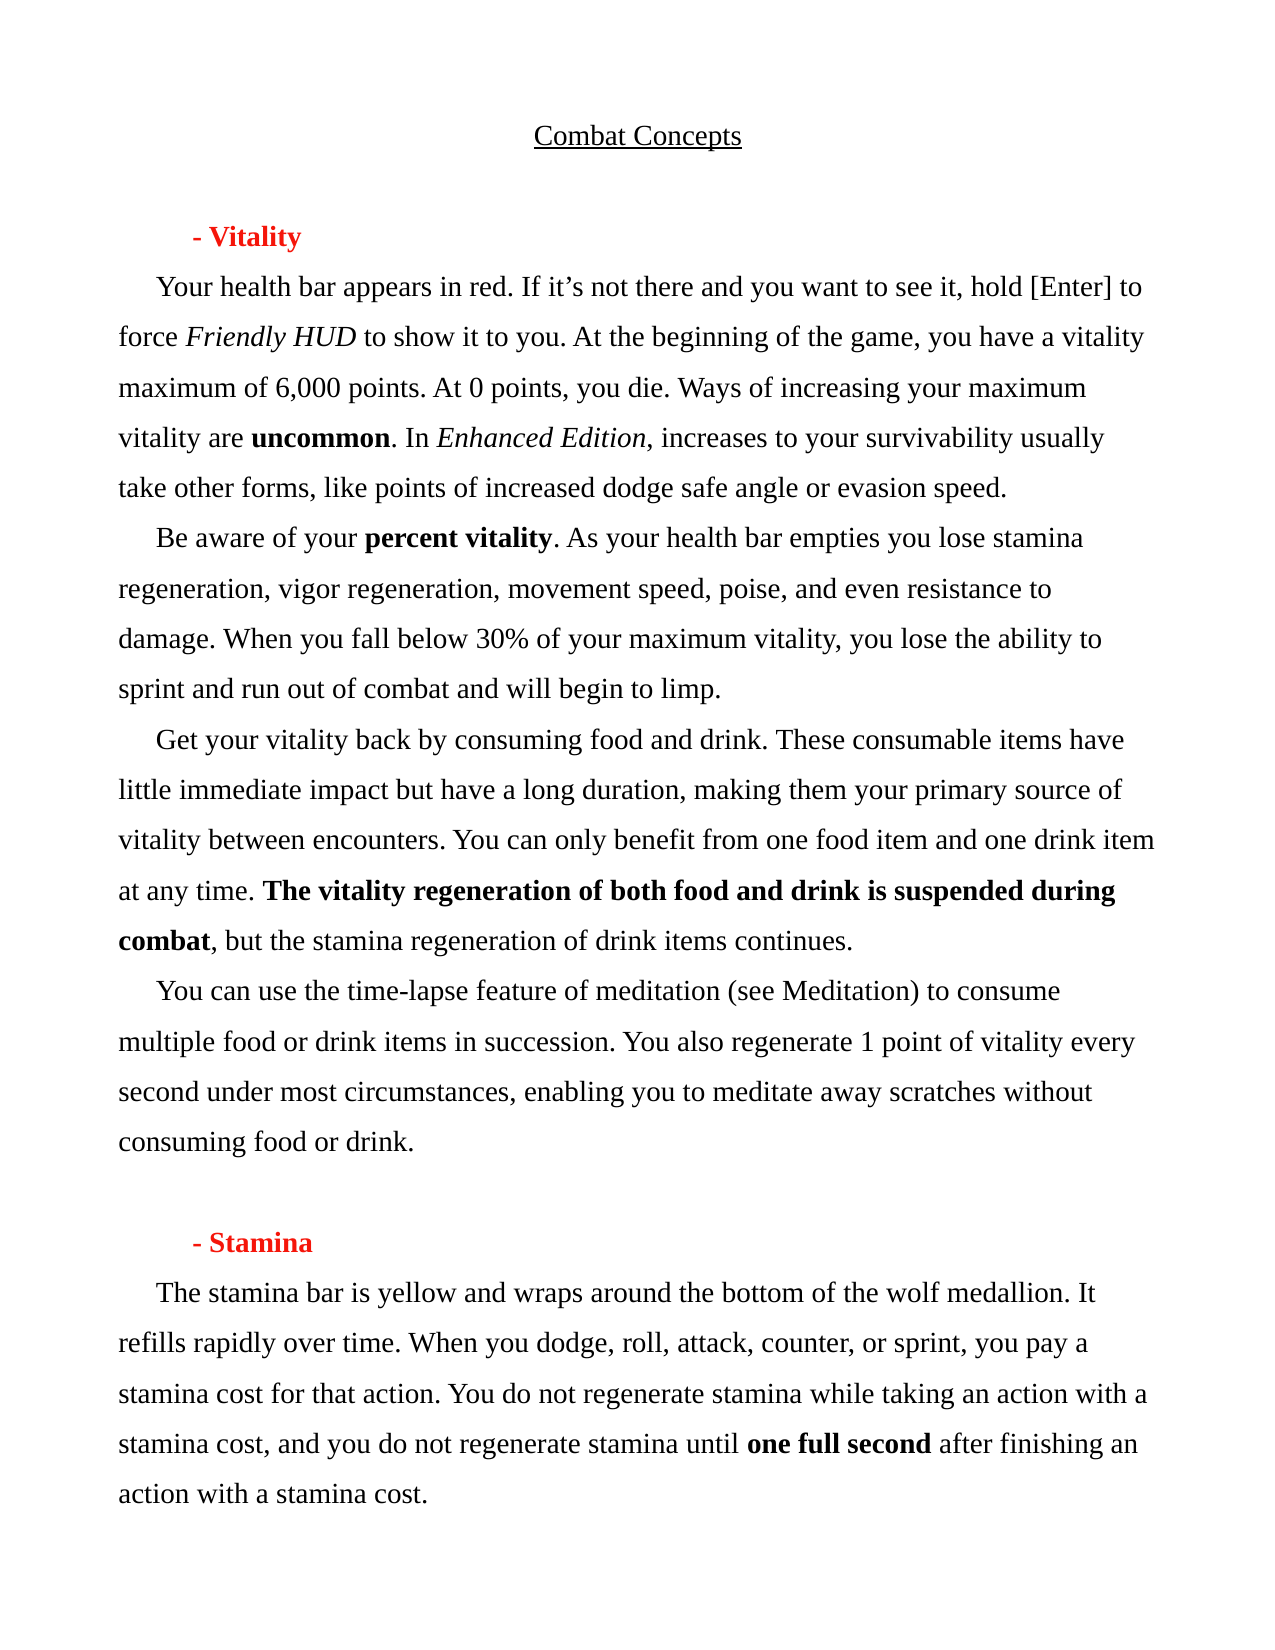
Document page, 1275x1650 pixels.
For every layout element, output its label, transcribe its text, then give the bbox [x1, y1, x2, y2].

text The stamina bar is yellow and wraps around the bottom of the wolf medallion. It refills rapidly over time. When you dodge, roll, attack, counter, or sprint, you pay a stamina cost for that action. You do not regenerate stamina while taking an action with a stamina cost, and you do not regenerate stamina until one full second after finishing an action with a stamina cost. [118, 1275, 1157, 1510]
text Your health bar appears in red. If it’s not there and you want to see it, hold [Enter] to force Friendly HUD to show it to you. At the beginning of the game, you have a vitality maximum of 6,000 points. At 0 points, you die. Ways of increasing your maximum vitality are uncommon. In Enhanced Edition, increases to your survivability usually take other forms, like points of increased dodge safe angle or evasion speed. [118, 269, 1157, 504]
text - Stamina [118, 1225, 1157, 1258]
text You can use the time-lapse feature of meditation (see Meditation) to consume multiple food or drink items in succession. You also regenerate 1 point of vitality every second under most circumstances, enabling you to meditate away scratches without consuming food or drink. [118, 973, 1157, 1158]
text - Vitality [118, 219, 1157, 252]
text Get your vitality back by consuming food and drink. These consumable items have little immediate impact but have a long duration, making them your primary source of vitality between encounters. You can only benefit from one food item and one drink item at any time. The vitality regeneration of both food and drink is suspended during combat, but the stamina regeneration of drink items continues. [118, 722, 1157, 957]
text Combat Concepts [118, 118, 1157, 152]
text Be aware of your percent vitality. As your health bar empties you lose stamina regeneration, vigor regeneration, movement speed, poise, and even resistance to damage. When you fall below 30% of your maximum vitality, you lose the ability to sprint and run out of combat and will begin to limp. [118, 521, 1157, 705]
